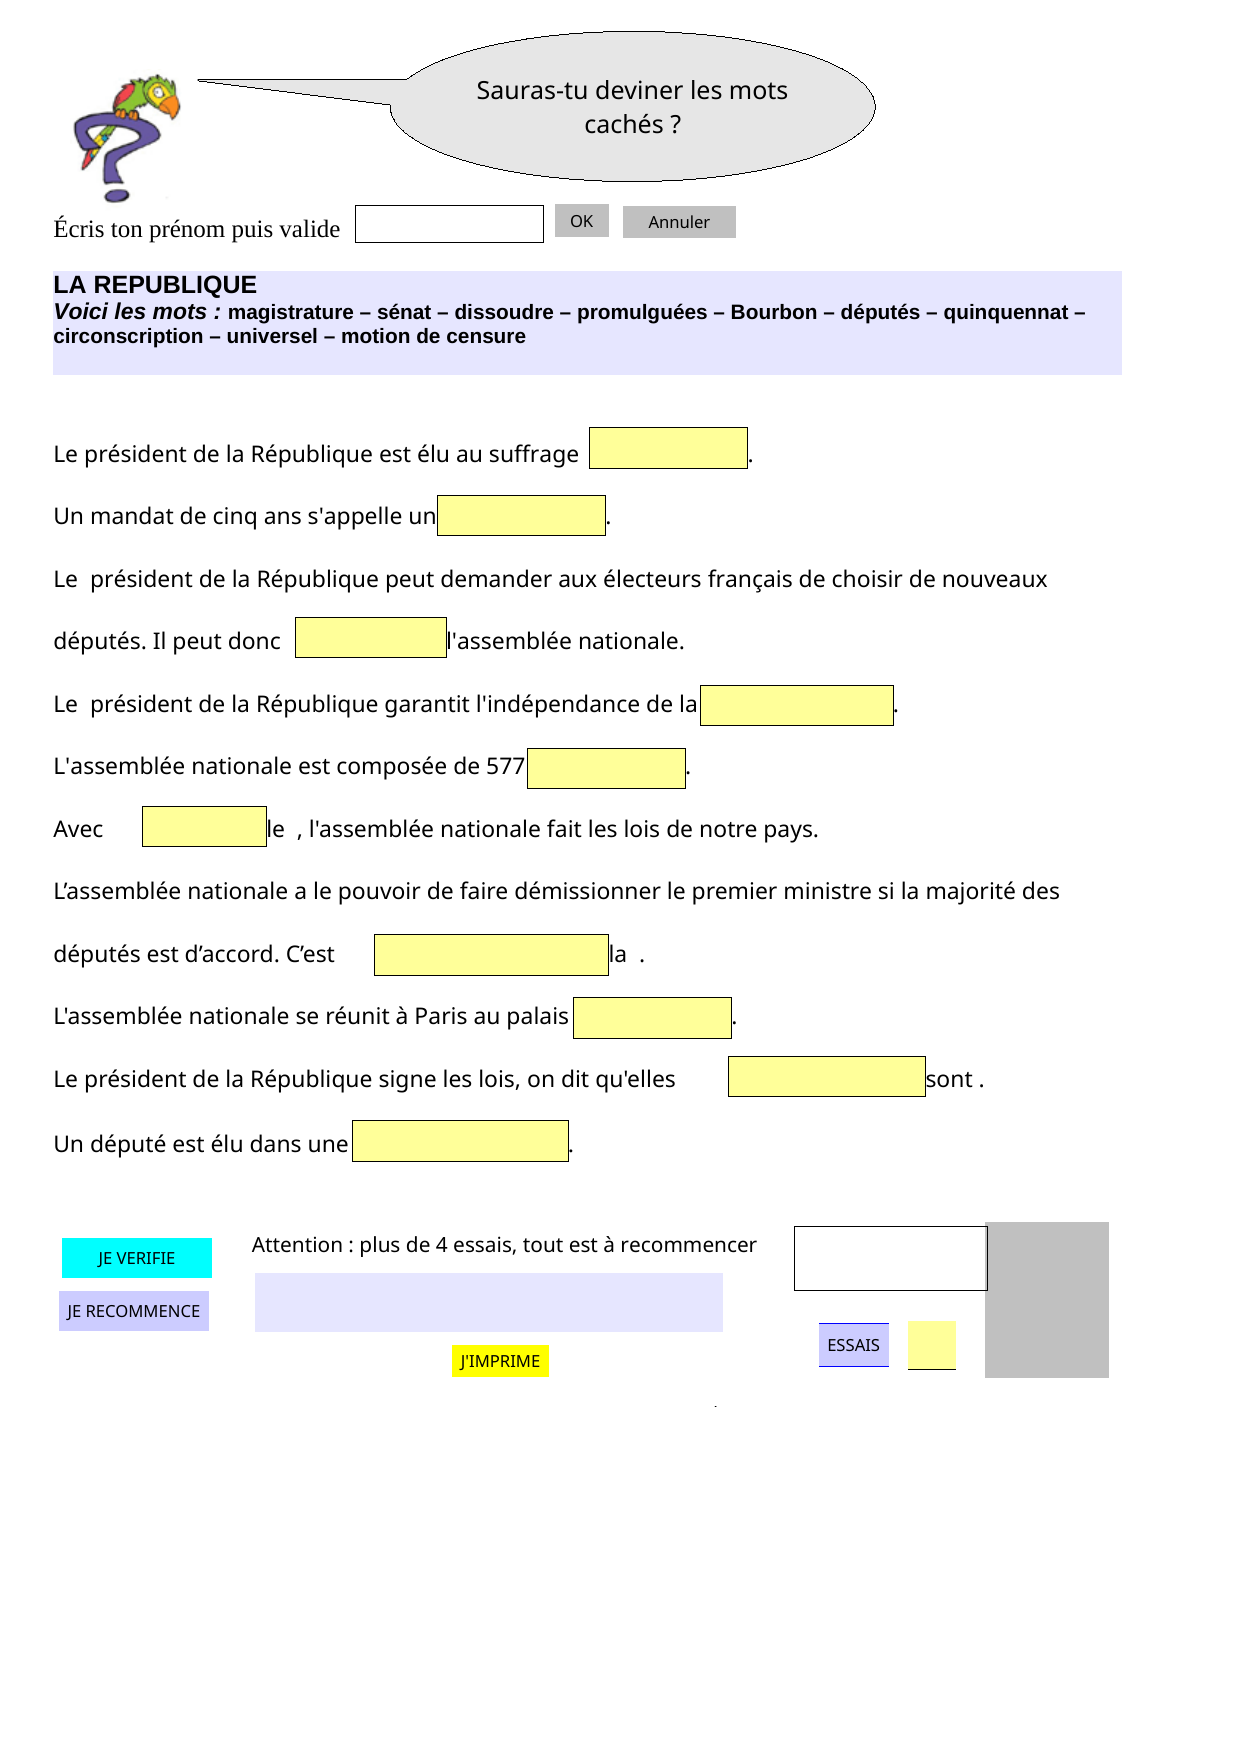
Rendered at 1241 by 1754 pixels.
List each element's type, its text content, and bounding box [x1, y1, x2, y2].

text Un député est élu dans une [53, 1125, 352, 1159]
picture [69, 69, 198, 216]
text L'assemblée nationale est composée de 577 [53, 750, 527, 782]
text Avec [53, 813, 142, 844]
text . [894, 688, 1122, 719]
text Un mandat de cinq ans s'appelle un [53, 500, 437, 532]
text sont . [926, 1063, 1122, 1094]
text Le président de la République garantit l'indépendance de la [53, 688, 700, 719]
text L’assemblée nationale a le pouvoir de faire démissionner le premier ministre si la majorité des députés est d’accord. C’est la . [53, 875, 1122, 969]
text Voici les mots : magistrature – sénat – dissoudre – promulguées – Bourbon – députés – quinquennat – circonscription – universel – motion de censure [53, 298, 1122, 375]
text le , l'assemblée nationale fait les lois de notre pays. [267, 813, 1122, 844]
text Le président de la République est élu au suffrage [53, 438, 589, 469]
text . [606, 500, 1122, 532]
text . [569, 1125, 1122, 1159]
text . [686, 750, 1122, 782]
text Écris ton prénom puis valide [53, 56, 1122, 243]
text Le président de la République peut demander aux électeurs français de choisir de nouveaux députés. Il peut donc l'assemblée nationale. [53, 563, 1122, 657]
text LA REPUBLIQUE [53, 271, 1122, 298]
text Le président de la République signe les lois, on dit qu'elles [53, 1063, 728, 1094]
text . [748, 438, 1122, 469]
text L'assemblée nationale se réunit à Paris au palais [53, 1000, 573, 1032]
text . [732, 1000, 1122, 1032]
